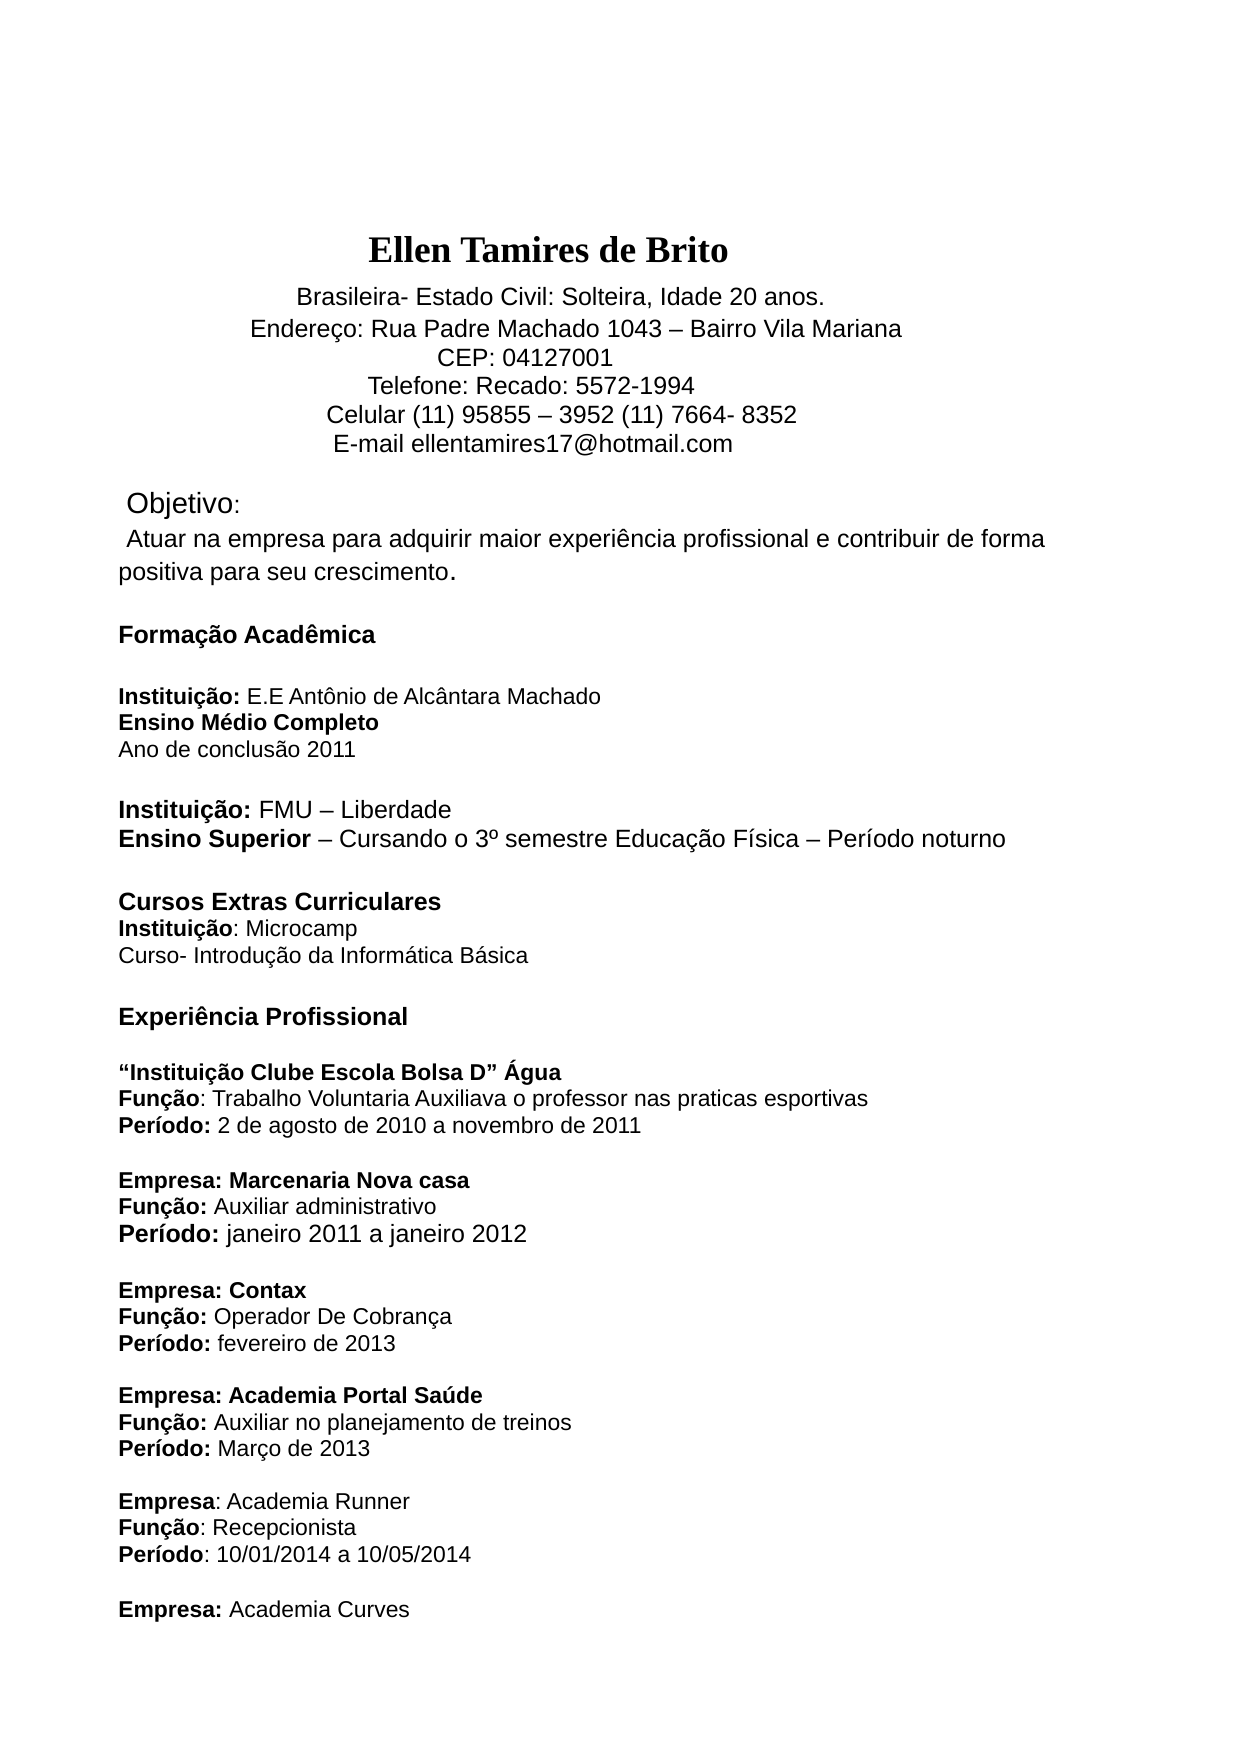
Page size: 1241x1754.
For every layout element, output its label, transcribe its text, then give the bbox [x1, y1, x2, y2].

text Ensino Médio Completo [118, 709, 1122, 736]
text Função: Auxiliar administrativo [118, 1193, 1122, 1219]
text Período: 10/01/2014 a 10/05/2014 [118, 1541, 1122, 1567]
text Brasileira- Estado Civil: Solteira, Idade 20 anos. [118, 271, 1122, 314]
text Função: Auxiliar no planejamento de treinos [118, 1409, 1122, 1435]
text Empresa: Academia Runner [118, 1488, 1122, 1514]
text Experiência Profissional [118, 1001, 1122, 1030]
text Instituição: Microcamp [118, 915, 1122, 942]
text Função: Operador De Cobrança [118, 1303, 1122, 1330]
text CEP: 04127001 [118, 343, 1122, 371]
text Objetivo: [118, 486, 1122, 520]
text Empresa: Academia Curves [118, 1596, 1122, 1622]
text Empresa: Marcenaria Nova casa [118, 1167, 1122, 1193]
text Atuar na empresa para adquirir maior experiência profissional e contribuir de forma positiva para seu crescimento. [118, 520, 1122, 587]
text E-mail ellentamires17@hotmail.com [118, 429, 1122, 458]
text Período: fevereiro de 2013 [118, 1330, 1122, 1356]
text Telefone: Recado: 5572-1994 [118, 371, 1122, 400]
text “Instituição Clube Escola Bolsa D” Água [118, 1059, 1122, 1085]
text Ensino Superior – Cursando o 3º semestre Educação Física – Período noturno [118, 824, 1122, 853]
text Formação Acadêmica [118, 621, 1122, 649]
text Período: 2 de agosto de 2010 a novembro de 2011 [118, 1112, 1122, 1138]
text Período: Março de 2013 [118, 1435, 1122, 1461]
text Empresa: Contax [118, 1277, 1122, 1303]
text Instituição: FMU – Liberdade [118, 795, 1122, 824]
text Endereço: Rua Padre Machado 1043 – Bairro Vila Mariana [118, 314, 1122, 343]
text Cursos Extras Curriculares [118, 886, 1122, 915]
text Empresa: Academia Portal Saúde [118, 1382, 1122, 1409]
text Função: Recepcionista [118, 1514, 1122, 1541]
text Função: Trabalho Voluntaria Auxiliava o professor nas praticas esportivas [118, 1085, 1122, 1112]
text Ellen Tamires de Brito [118, 228, 1122, 271]
text Ano de conclusão 2011 [118, 736, 1122, 762]
text Período: janeiro 2011 a janeiro 2012 [118, 1219, 1122, 1248]
text Curso- Introdução da Informática Básica [118, 942, 1122, 968]
text Celular (11) 95855 – 3952 (11) 7664- 8352 [118, 400, 1122, 429]
text Instituição: E.E Antônio de Alcântara Machado [118, 683, 1122, 709]
